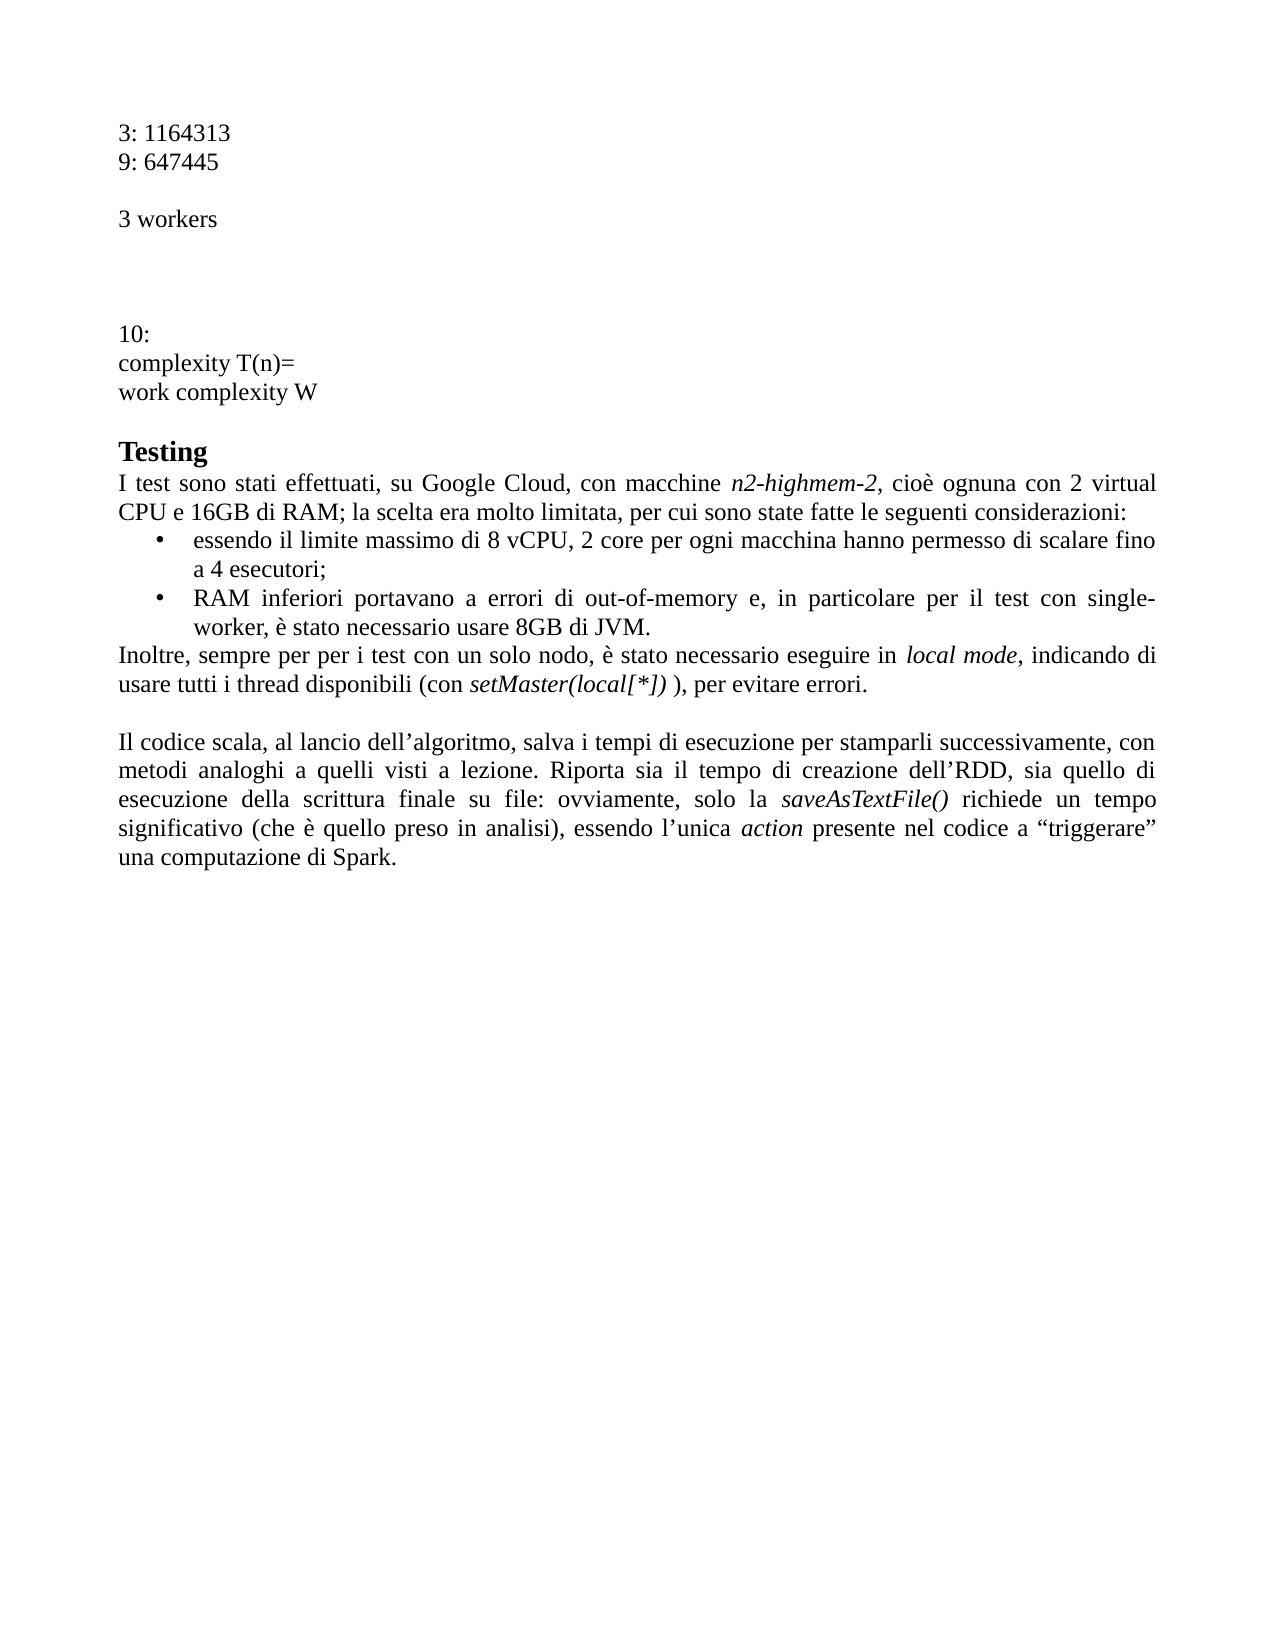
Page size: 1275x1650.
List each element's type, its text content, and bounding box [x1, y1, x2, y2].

text Testing [118, 434, 1157, 468]
text 9: 647445 [118, 147, 1157, 176]
list RAM inferiori portavano a errori di out-of-memory e, in particolare per il test con single-worker, è stato necessario usare 8GB di JVM. [156, 583, 1157, 640]
list essendo il limite massimo di 8 vCPU, 2 core per ogni macchina hanno permesso di scalare fino a 4 esecutori; [156, 525, 1157, 583]
text Il codice scala, al lancio dell’algoritmo, salva i tempi di esecuzione per stamparli successivamente, con metodi analoghi a quelli visti a lezione. Riporta sia il tempo di creazione dell’RDD, sia quello di esecuzione della scrittura finale su file: ovviamente, solo la saveAsTextFile() richiede un tempo significativo (che è quello preso in analisi), essendo l’unica action presente nel codice a “triggerare” una computazione di Spark. [118, 727, 1157, 870]
text work complexity W [118, 377, 1157, 406]
text 3 workers [118, 204, 1157, 233]
text complexity T(n)= [118, 348, 1157, 377]
text I test sono stati effettuati, su Google Cloud, con macchine n2-highmem-2, cioè ognuna con 2 virtual CPU e 16GB di RAM; la scelta era molto limitata, per cui sono state fatte le seguenti considerazioni: [118, 468, 1157, 525]
text 3: 1164313 [118, 118, 1157, 147]
text Inoltre, sempre per per i test con un solo nodo, è stato necessario eseguire in local mode, indicando di usare tutti i thread disponibili (con setMaster(local[*]) ), per evitare errori. [118, 640, 1157, 698]
text 10: [118, 319, 1157, 348]
